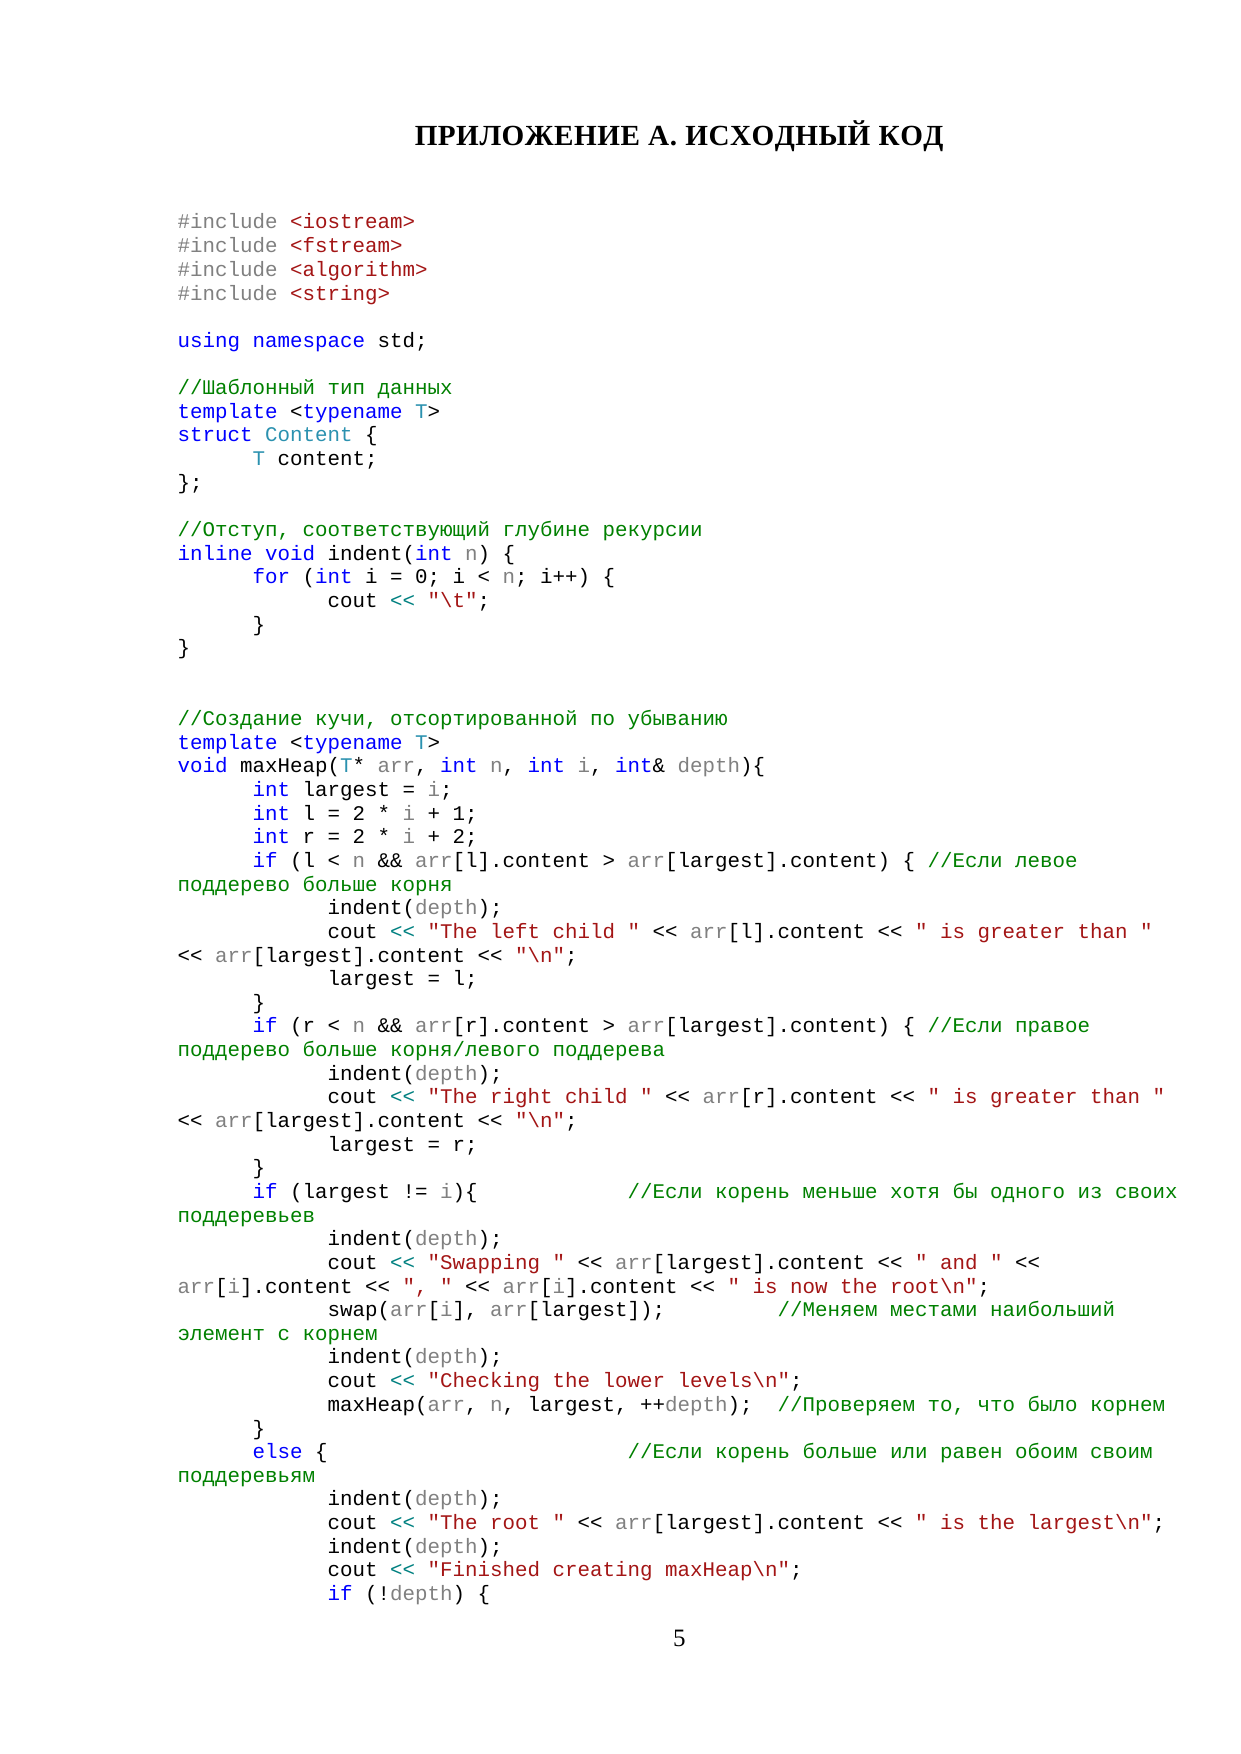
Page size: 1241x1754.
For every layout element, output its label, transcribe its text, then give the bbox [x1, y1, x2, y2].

text indent(depth); [177, 1063, 1181, 1086]
text if (!depth) { [177, 1583, 1181, 1607]
text indent(depth); [177, 1488, 1181, 1512]
text inline void indent(int n) { [177, 543, 1181, 566]
text largest = l; [177, 968, 1181, 992]
text largest = r; [177, 1134, 1181, 1157]
text indent(depth); [177, 897, 1181, 921]
text } [177, 1157, 1181, 1181]
text template <typename T> [177, 732, 1181, 755]
text indent(depth); [177, 1347, 1181, 1370]
text } [177, 613, 1181, 637]
text cout << "The root " << arr[largest].content << " is the largest\n"; [177, 1512, 1181, 1536]
text cout << "The right child " << arr[r].content << " is greater than " << arr[largest].content << "\n"; [177, 1086, 1181, 1134]
text int l = 2 * i + 1; [177, 803, 1181, 826]
text if (r < n && arr[r].content > arr[largest].content) { //Если правое поддерево больше корня/левого поддерева [177, 1016, 1181, 1063]
text int largest = i; [177, 779, 1181, 803]
text using namespace std; [177, 330, 1181, 353]
text } [177, 1417, 1181, 1441]
text else { //Если корень больше или равен обоим своим поддеревьям [177, 1441, 1181, 1488]
text if (largest != i){ //Если корень меньше хотя бы одного из своих поддеревьев [177, 1181, 1181, 1228]
text //Отступ, соответствующий глубине рекурсии [177, 519, 1181, 543]
text indent(depth); [177, 1228, 1181, 1252]
text cout << "The left child " << arr[l].content << " is greater than " << arr[largest].content << "\n"; [177, 921, 1181, 968]
text struct Content { [177, 424, 1181, 448]
text for (int i = 0; i < n; i++) { [177, 566, 1181, 590]
text cout << "Checking the lower levels\n"; [177, 1370, 1181, 1394]
text indent(depth); [177, 1536, 1181, 1559]
text void maxHeap(T* arr, int n, int i, int& depth){ [177, 755, 1181, 779]
text } [177, 637, 1181, 661]
text } [177, 992, 1181, 1016]
text #include <string> [177, 282, 1181, 306]
text #include <algorithm> [177, 259, 1181, 282]
text swap(arr[i], arr[largest]); //Меняем местами наибольший элемент с корнем [177, 1299, 1181, 1347]
text Приложение А. Исходный Код [177, 118, 1181, 152]
text int r = 2 * i + 2; [177, 826, 1181, 850]
text if (l < n && arr[l].content > arr[largest].content) { //Если левое поддерево больше корня [177, 850, 1181, 897]
text cout << "Finished creating maxHeap\n"; [177, 1559, 1181, 1583]
text cout << "Swapping " << arr[largest].content << " and " << arr[i].content << ", " << arr[i].content << " is now the root\n"; [177, 1252, 1181, 1299]
text cout << "\t"; [177, 590, 1181, 613]
text #include <iostream> [177, 212, 1181, 235]
text T content; [177, 448, 1181, 472]
text //Создание кучи, отсортированной по убыванию [177, 708, 1181, 732]
text maxHeap(arr, n, largest, ++depth); //Проверяем то, что было корнем [177, 1394, 1181, 1417]
text template <typename T> [177, 401, 1181, 424]
text //Шаблонный тип данных [177, 377, 1181, 401]
text }; [177, 472, 1181, 495]
text #include <fstream> [177, 235, 1181, 259]
